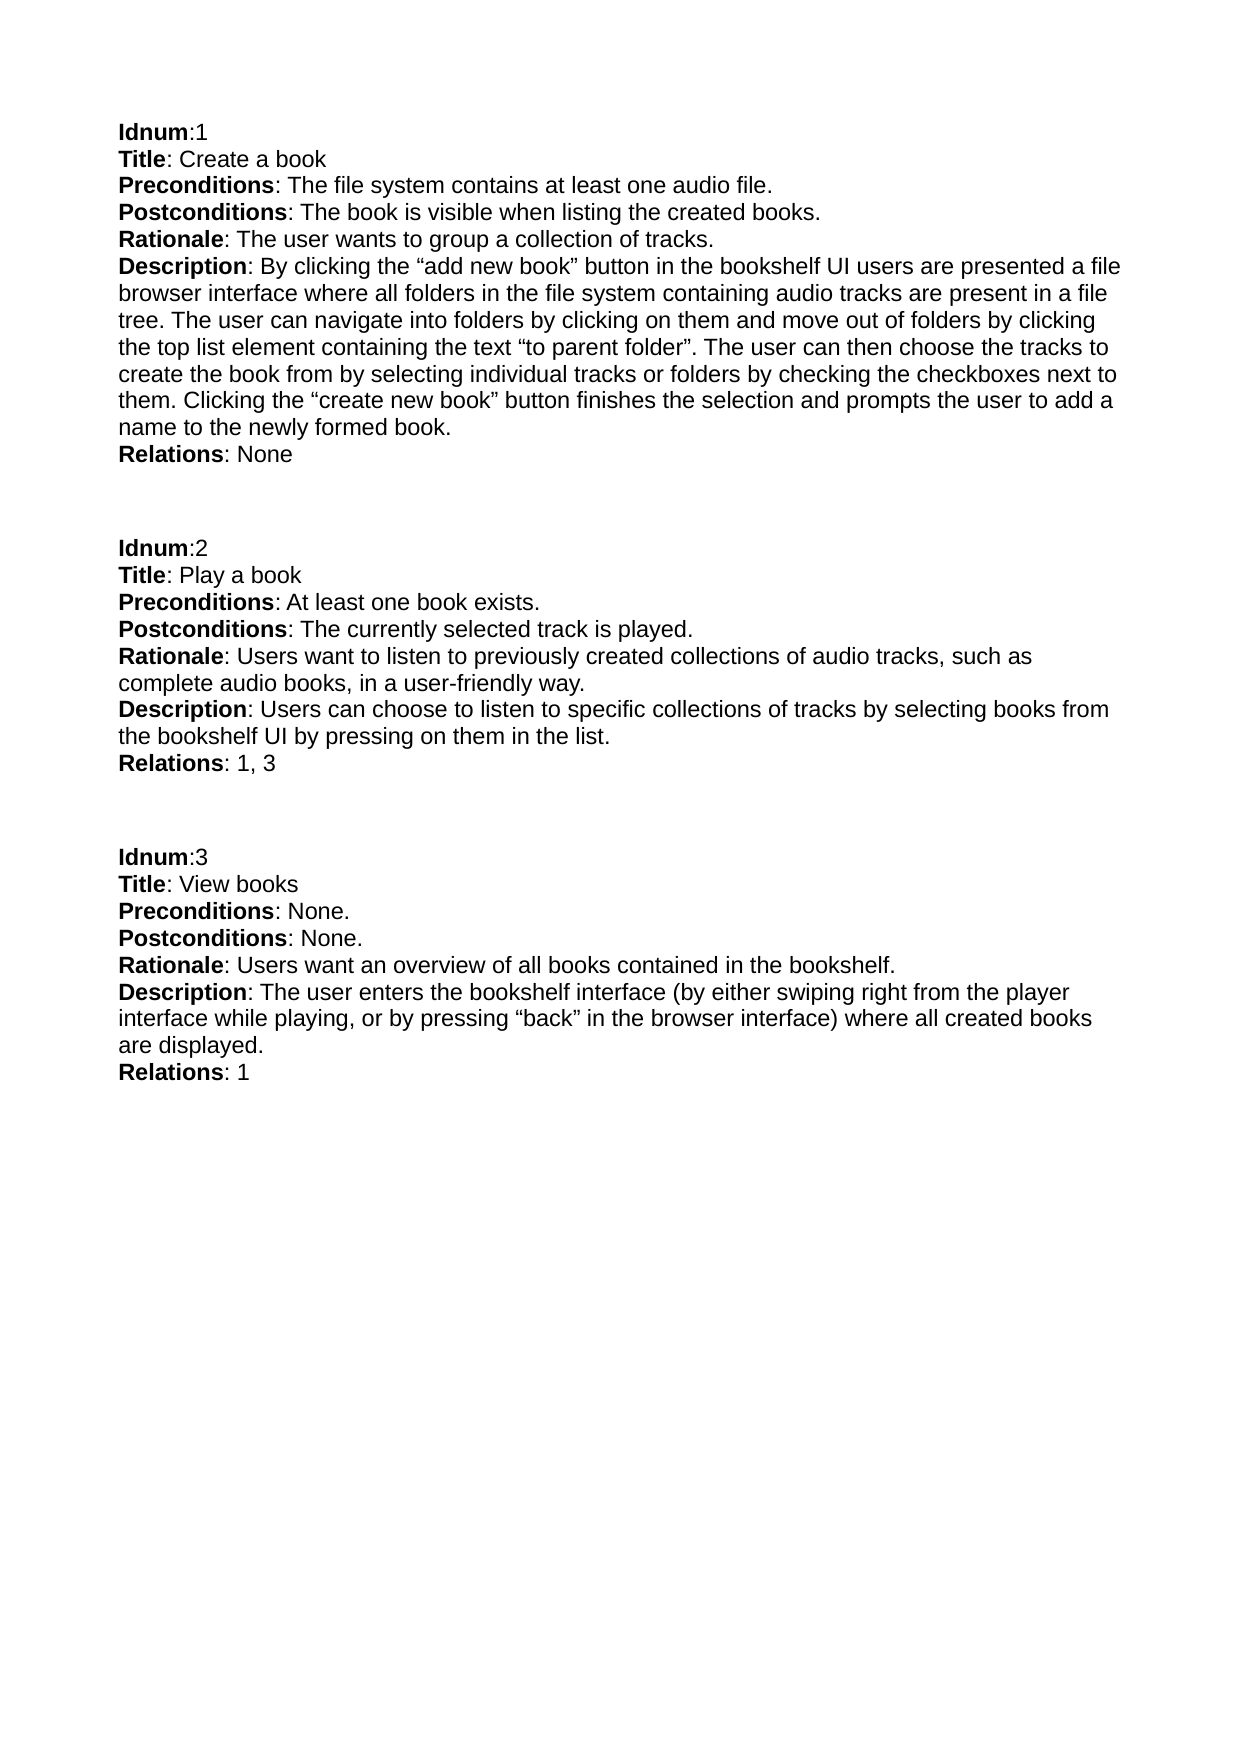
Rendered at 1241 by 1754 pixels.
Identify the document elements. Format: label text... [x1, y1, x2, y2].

text Idnum:1 Title: Create a book Preconditions: The file system contains at least one audio file. Postconditions: The book is visible when listing the created books. Rationale: The user wants to group a collection of tracks. Description: By clicking the “add new book” button in the bookshelf UI users are presented a file browser interface where all folders in the file system containing audio tracks are present in a file tree. The user can navigate into folders by clicking on them and move out of folders by clicking the top list element containing the text “to parent folder”. The user can then choose the tracks to create the book from by selecting individual tracks or folders by checking the checkboxes next to them. Clicking the “create new book” button finishes the selection and prompts the user to add a name to the newly formed book. Relations: None Idnum:2 Title: Play a book Preconditions: At least one book exists. Postconditions: The currently selected track is played. Rationale: Users want to listen to previously created collections of audio tracks, such as complete audio books, in a user-friendly way. Description: Users can choose to listen to specific collections of tracks by selecting books from the bookshelf UI by pressing on them in the list. Relations: 1, 3 Idnum:3 Title: View books Preconditions: None. Postconditions: None. Rationale: Users want an overview of all books contained in the bookshelf. Description: The user enters the bookshelf interface (by either swiping right from the player interface while playing, or by pressing “back” in the browser interface) where all created books are displayed. Relations: 1 [118, 118, 1122, 1186]
